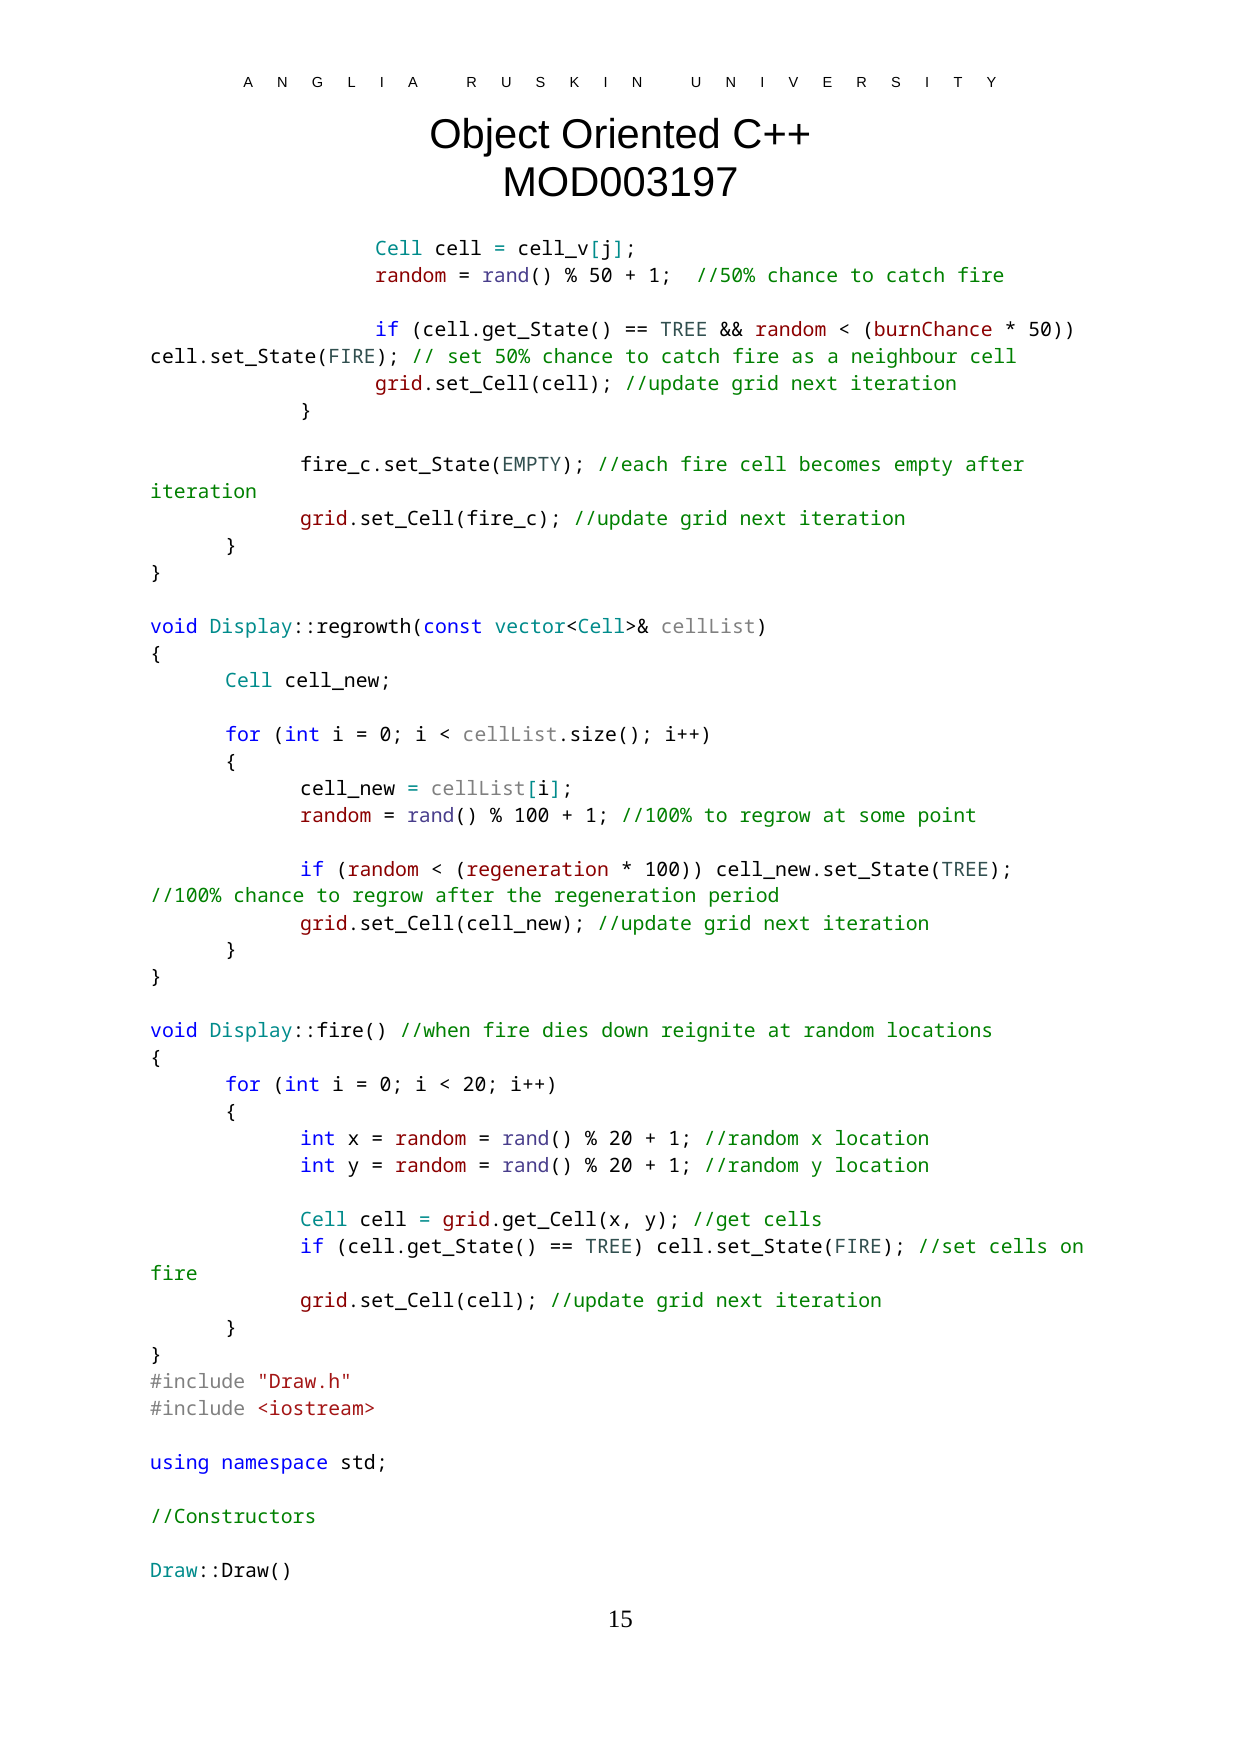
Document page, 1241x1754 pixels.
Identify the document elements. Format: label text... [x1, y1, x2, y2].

text using namespace std; [150, 1448, 1090, 1475]
text } [150, 531, 1090, 558]
text for (int i = 0; i < cellList.size(); i++) [150, 720, 1090, 747]
text Draw::Draw() [150, 1556, 1090, 1583]
text for (int i = 0; i < 20; i++) [150, 1071, 1090, 1098]
text int y = random = rand() % 20 + 1; //random y location [150, 1152, 1090, 1178]
text void Display::regrowth(const vector<Cell>& cellList) [150, 612, 1090, 639]
text if (random < (regeneration * 100)) cell_new.set_State(TREE); //100% chance to regrow after the regeneration period [150, 855, 1090, 909]
text { [150, 1044, 1090, 1071]
text int x = random = rand() % 20 + 1; //random x location [150, 1124, 1090, 1152]
text Cell cell = cell_v[j]; [150, 234, 1090, 261]
text { [150, 1098, 1090, 1124]
text grid.set_Cell(fire_c); //update grid next iteration [150, 504, 1090, 531]
text fire_c.set_State(EMPTY); //each fire cell becomes empty after iteration [150, 450, 1090, 504]
text Cell cell = grid.get_Cell(x, y); //get cells [150, 1206, 1090, 1232]
text } [150, 1313, 1090, 1340]
text { [150, 747, 1090, 774]
text if (cell.get_State() == TREE) cell.set_State(FIRE); //set cells on fire [150, 1232, 1090, 1286]
text #include "Draw.h" [150, 1367, 1090, 1394]
text { [150, 639, 1090, 666]
text grid.set_Cell(cell); //update grid next iteration [150, 369, 1090, 396]
text grid.set_Cell(cell); //update grid next iteration [150, 1286, 1090, 1313]
text random = rand() % 100 + 1; //100% to regrow at some point [150, 801, 1090, 828]
text //Constructors [150, 1502, 1090, 1529]
text } [150, 936, 1090, 963]
text } [150, 1340, 1090, 1367]
text } [150, 963, 1090, 990]
text #include <iostream> [150, 1394, 1090, 1421]
text Cell cell_new; [150, 666, 1090, 693]
text if (cell.get_State() == TREE && random < (burnChance * 50)) cell.set_State(FIRE); // set 50% chance to catch fire as a neighbour cell [150, 315, 1090, 369]
text } [150, 396, 1090, 423]
text random = rand() % 50 + 1; //50% chance to catch fire [150, 261, 1090, 288]
text void Display::fire() //when fire dies down reignite at random locations [150, 1017, 1090, 1044]
text } [150, 558, 1090, 585]
text grid.set_Cell(cell_new); //update grid next iteration [150, 909, 1090, 936]
text cell_new = cellList[i]; [150, 774, 1090, 801]
